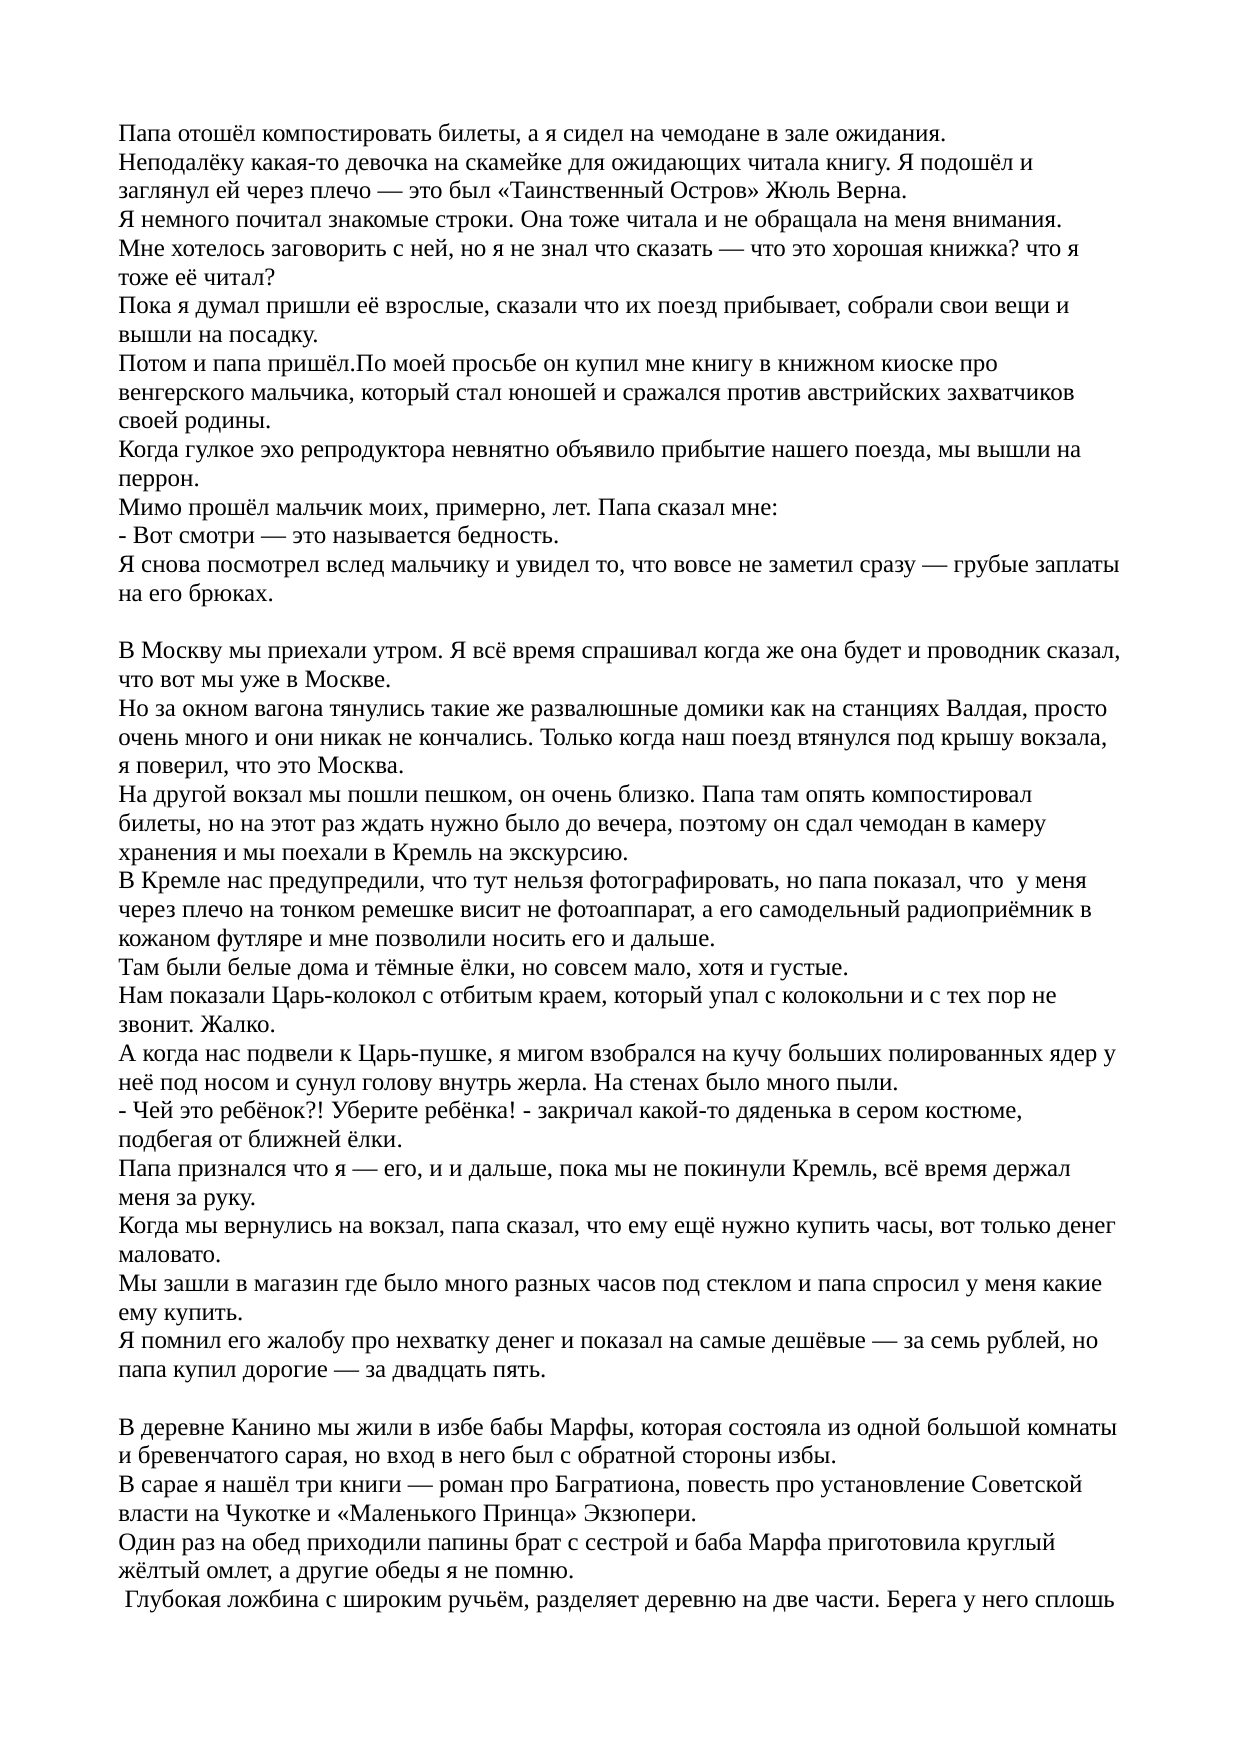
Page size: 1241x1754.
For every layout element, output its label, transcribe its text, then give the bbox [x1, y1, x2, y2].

text В Москву мы приехали утром. Я всё время спрашивал когда же она будет и проводник сказал, что вот мы уже в Москве. [118, 636, 1122, 693]
text Потом и папа пришёл.По моей просьбе он купил мне книгу в книжном киоске про венгерского мальчика, который стал юношей и сражался против австрийских захватчиков своей родины. [118, 348, 1122, 434]
text Когда гулкое эхо репродуктора невнятно объявило прибытие нашего поезда, мы вышли на перрон. [118, 434, 1122, 492]
text Пока я думал пришли её взрослые, сказали что их поезд прибывает, собрали свои вещи и вышли на посадку. [118, 291, 1122, 348]
text Я помнил его жалобу про нехватку денег и показал на самые дешёвые — за семь рублей, но папа купил дорогие — за двадцать пять. [118, 1326, 1122, 1383]
text - Вот смотри — это называется бедность. [118, 521, 1122, 549]
text Мы зашли в магазин где было много разных часов под стеклом и папа спросил у меня какие ему купить. [118, 1268, 1122, 1326]
text Один раз на обед приходили папины брат с сестрой и баба Марфа приготовила круглый жёлтый омлет, а другие обеды я не помню. [118, 1527, 1122, 1584]
text В Кремле нас предупредили, что тут нельзя фотографировать, но папа показал, что у меня через плечо на тонком ремешке висит не фотоаппарат, а его самодельный радиоприёмник в кожаном футляре и мне позволили носить его и дальше. [118, 866, 1122, 952]
text - Чей это ребёнок?! Уберите ребёнка! - закричал какой-то дяденька в сером костюме, подбегая от ближней ёлки. [118, 1096, 1122, 1153]
text Я снова посмотрел вслед мальчику и увидел то, что вовсе не заметил сразу — грубые заплаты на его брюках. [118, 549, 1122, 607]
text На другой вокзал мы пошли пешком, он очень близко. Папа там опять компостировал билеты, но на этот раз ждать нужно было до вечера, поэтому он сдал чемодан в камеру хранения и мы поехали в Кремль на экскурсию. [118, 779, 1122, 866]
text Я немного почитал знакомые строки. Она тоже читала и не обращала на меня внимания. [118, 204, 1122, 233]
text Но за окном вагона тянулись такие же развалюшные домики как на станциях Валдая, просто очень много и они никак не кончались. Только когда наш поезд втянулся под крышу вокзала, я поверил, что это Москва. [118, 693, 1122, 779]
text Папа признался что я — его, и и дальше, пока мы не покинули Кремль, всё время держал меня за руку. [118, 1153, 1122, 1211]
text Папа отошёл компостировать билеты, а я сидел на чемодане в зале ожидания. [118, 118, 1122, 147]
text Нам показали Царь-колокол с отбитым краем, который упал с колокольни и с тех пор не звонит. Жалко. [118, 981, 1122, 1038]
text Глубокая ложбина с широким ручьём, разделяет деревню на две части. Берега у него сплошь [118, 1584, 1122, 1613]
text В сарае я нашёл три книги — роман про Багратиона, повесть про установление Советской власти на Чукотке и «Маленького Принца» Экзюпери. [118, 1469, 1122, 1527]
text Когда мы вернулись на вокзал, папа сказал, что ему ещё нужно купить часы, вот только денег маловато. [118, 1211, 1122, 1268]
text А когда нас подвели к Царь-пушке, я мигом взобрался на кучу больших полированных ядер у неё под носом и сунул голову внутрь жерла. На стенах было много пыли. [118, 1038, 1122, 1096]
text Мимо прошёл мальчик моих, примерно, лет. Папа сказал мне: [118, 492, 1122, 521]
text Мне хотелось заговорить с ней, но я не знал что сказать — что это хорошая книжка? что я тоже её читал? [118, 233, 1122, 291]
text В деревне Канино мы жили в избе бабы Марфы, которая состояла из одной большой комнаты и бревенчатого сарая, но вход в него был с обратной стороны избы. [118, 1412, 1122, 1469]
text Неподалёку какая-то девочка на скамейке для ожидающих читала книгу. Я подошёл и заглянул ей через плечо — это был «Таинственный Остров» Жюль Верна. [118, 147, 1122, 204]
text Там были белые дома и тёмные ёлки, но совсем мало, хотя и густые. [118, 952, 1122, 981]
